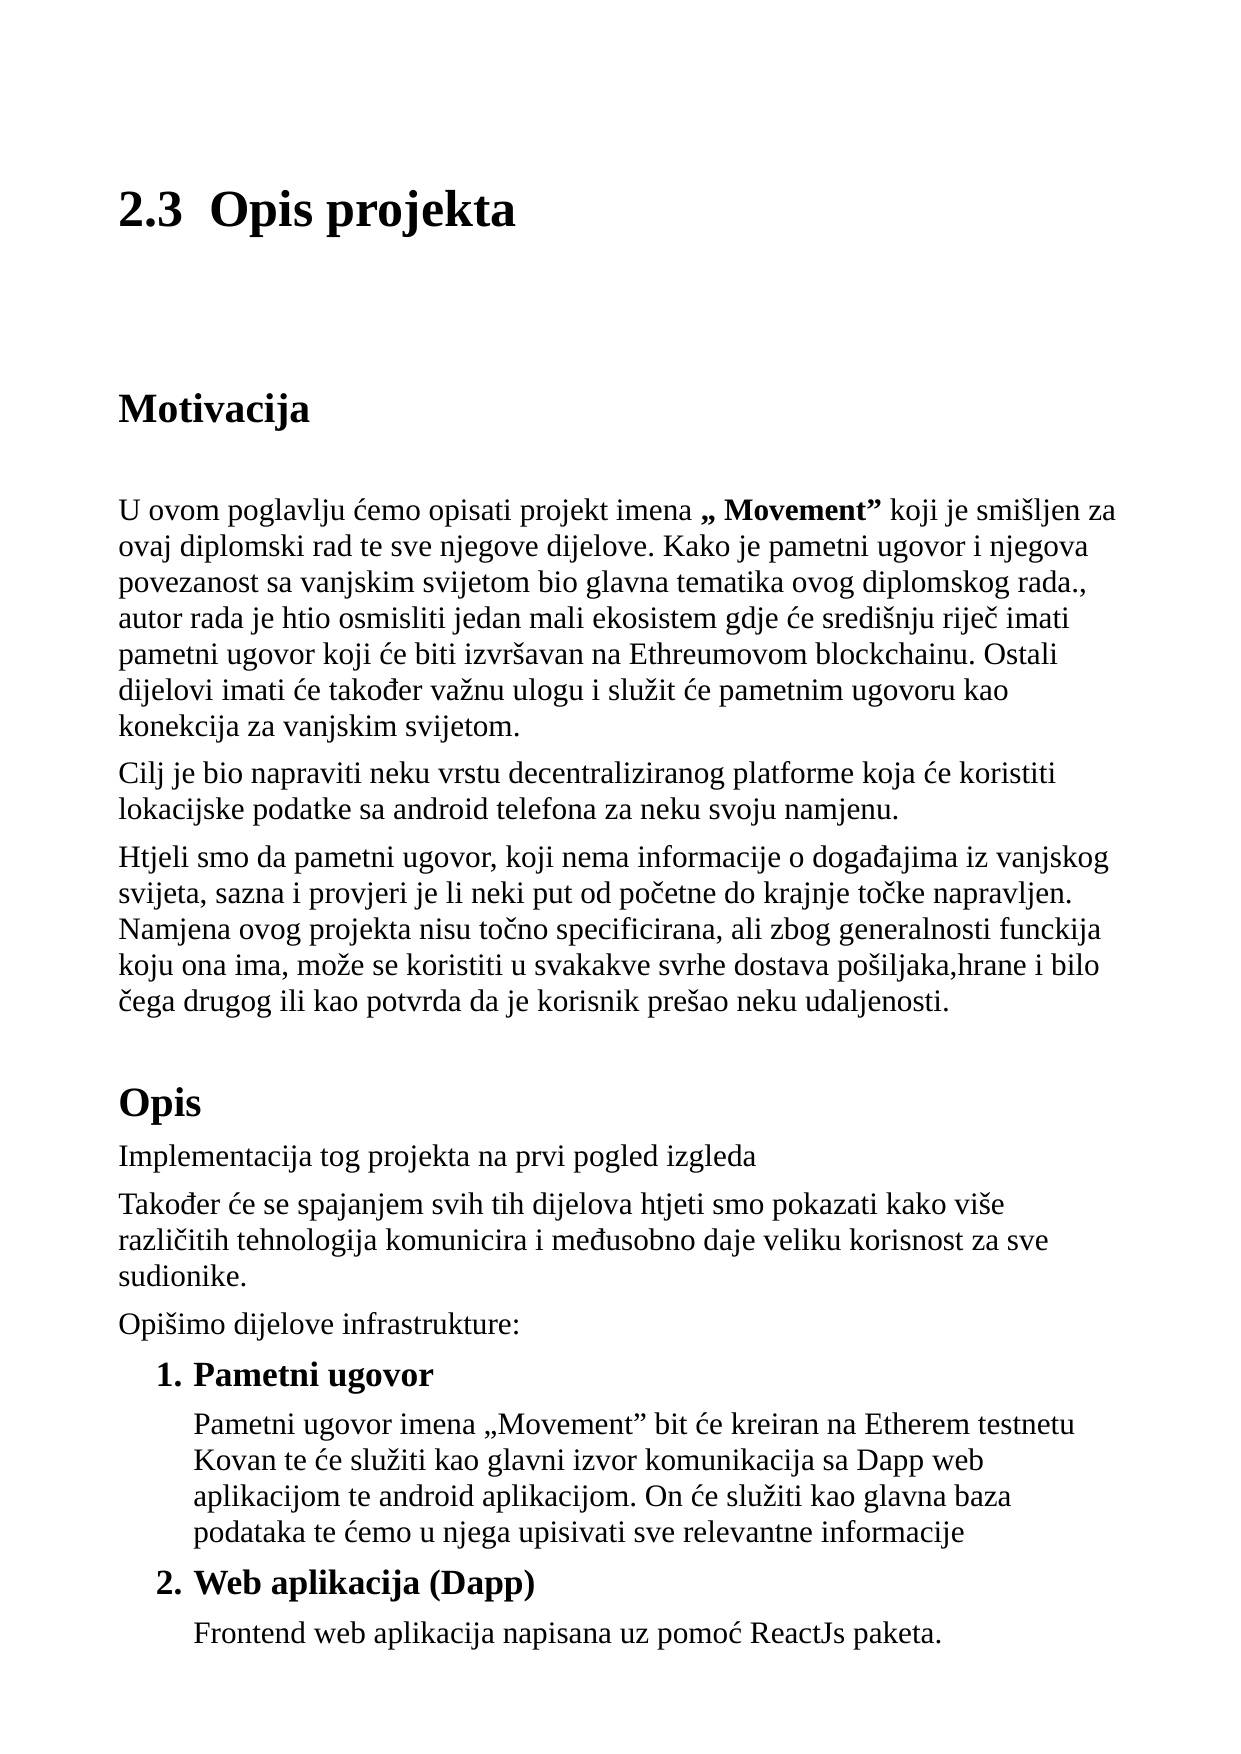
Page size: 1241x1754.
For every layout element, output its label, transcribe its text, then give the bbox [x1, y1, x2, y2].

list Frontend web aplikacija napisana uz pomoć ReactJs paketa. [156, 1614, 1122, 1650]
text Opišimo dijelove infrastrukture: [118, 1305, 1122, 1341]
list Pametni ugovor [156, 1353, 1122, 1394]
text Opis [118, 1078, 1122, 1126]
text Cilj je bio napraviti neku vrstu decentraliziranog platforme koja će koristiti lokacijske podatke sa android telefona za neku svoju namjenu. [118, 755, 1122, 827]
list Web aplikacija (Dapp) [156, 1561, 1122, 1602]
text Motivacija [118, 384, 1122, 432]
list Pametni ugovor imena „Movement” bit će kreiran na Etherem testnetu Kovan te će služiti kao glavni izvor komunikacija sa Dapp web aplikacijom te android aplikacijom. On će služiti kao glavna baza podataka te ćemo u njega upisivati sve relevantne informacije [156, 1406, 1122, 1549]
text Implementacija tog projekta na prvi pogled izgleda [118, 1138, 1122, 1173]
text 2.3 Opis projekta [118, 178, 1122, 238]
text Također će se spajanjem svih tih dijelova htjeti smo pokazati kako više različitih tehnologija komunicira i međusobno daje veliku korisnost za sve sudionike. [118, 1185, 1122, 1293]
text Htjeli smo da pametni ugovor, koji nema informacije o događajima iz vanjskog svijeta, sazna i provjeri je li neki put od početne do krajnje točke napravljen. Namjena ovog projekta nisu točno specificirana, ali zbog generalnosti funckija koju ona ima, može se koristiti u svakakve svrhe dostava pošiljaka,hrane i bilo čega drugog ili kao potvrda da je korisnik prešao neku udaljenosti. [118, 838, 1122, 1018]
text U ovom poglavlju ćemo opisati projekt imena „ Movement” koji je smišljen za ovaj diplomski rad te sve njegove dijelove. Kako je pametni ugovor i njegova povezanost sa vanjskim svijetom bio glavna tematika ovog diplomskog rada., autor rada je htio osmisliti jedan mali ekosistem gdje će središnju riječ imati pametni ugovor koji će biti izvršavan na Ethreumovom blockchainu. Ostali dijelovi imati će također važnu ulogu i služit će pametnim ugovoru kao konekcija za vanjskim svijetom. [118, 491, 1122, 743]
